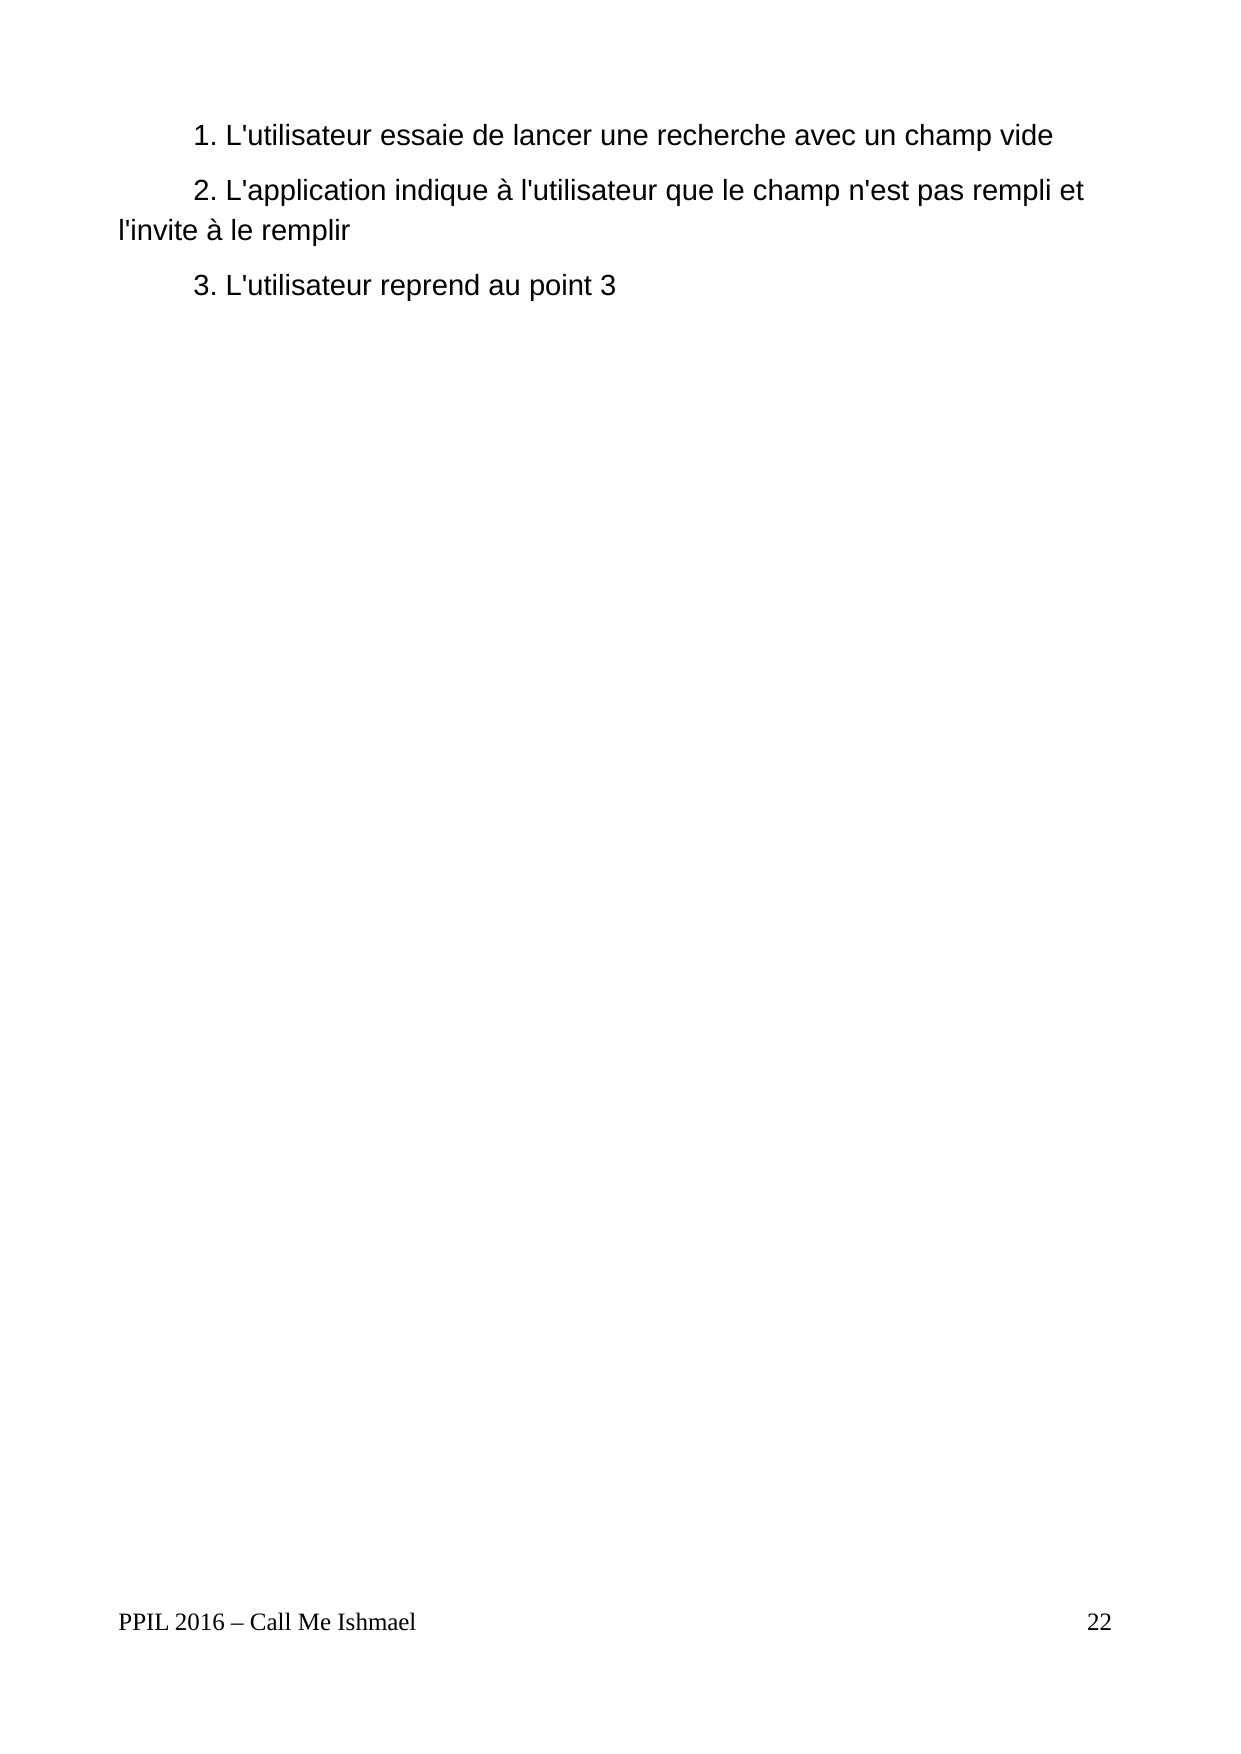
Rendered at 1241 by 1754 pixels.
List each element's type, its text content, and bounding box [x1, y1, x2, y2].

text 1. L'utilisateur essaie de lancer une recherche avec un champ vide [118, 118, 1122, 152]
text 2. L'application indique à l'utilisateur que le champ n'est pas rempli et l'invite à le remplir [118, 173, 1122, 247]
text 3. L'utilisateur reprend au point 3 [118, 268, 1122, 301]
